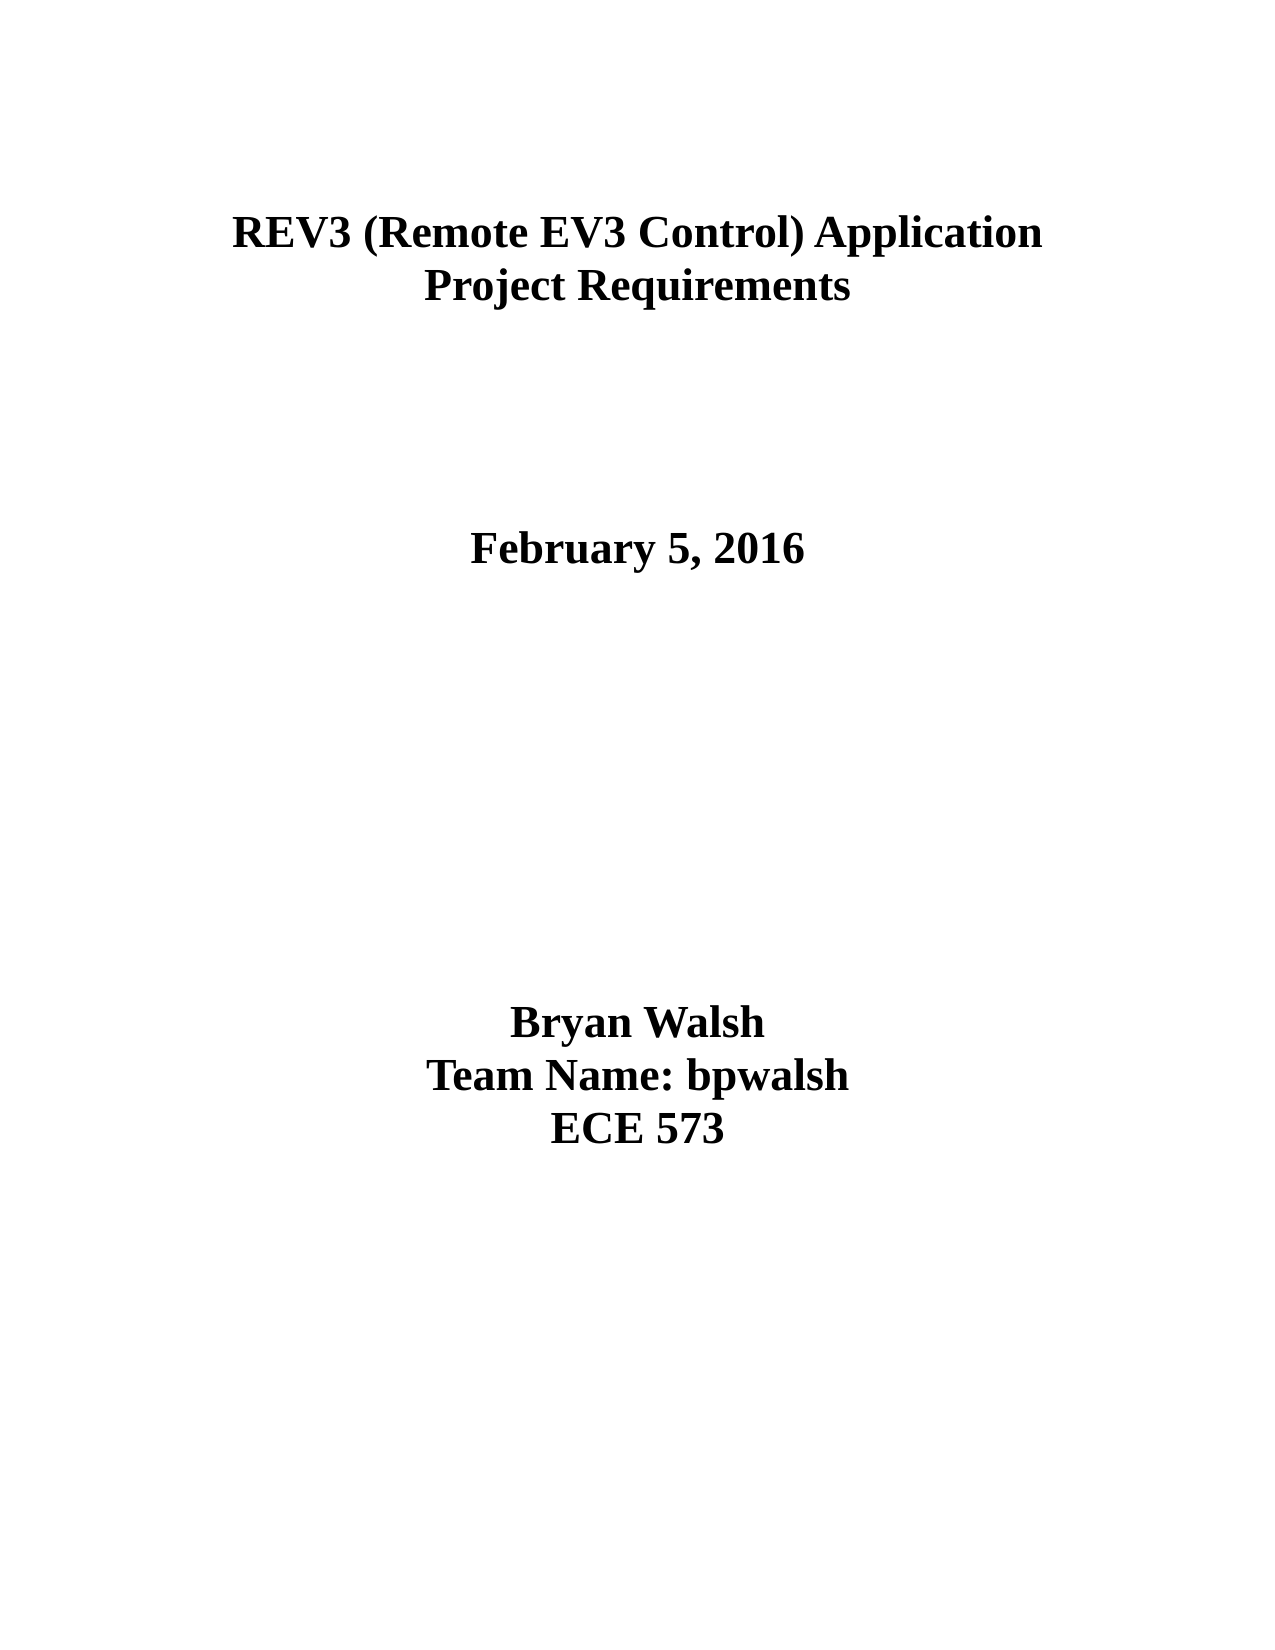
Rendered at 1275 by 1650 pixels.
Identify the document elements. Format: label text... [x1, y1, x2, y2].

text Bryan Walsh [118, 995, 1157, 1048]
text Team Name: bpwalsh [118, 1048, 1157, 1100]
text ECE 573 [118, 1100, 1157, 1153]
text Project Requirements [118, 257, 1157, 310]
text REV3 (Remote EV3 Control) Application [118, 204, 1157, 257]
text February 5, 2016 [118, 521, 1157, 573]
